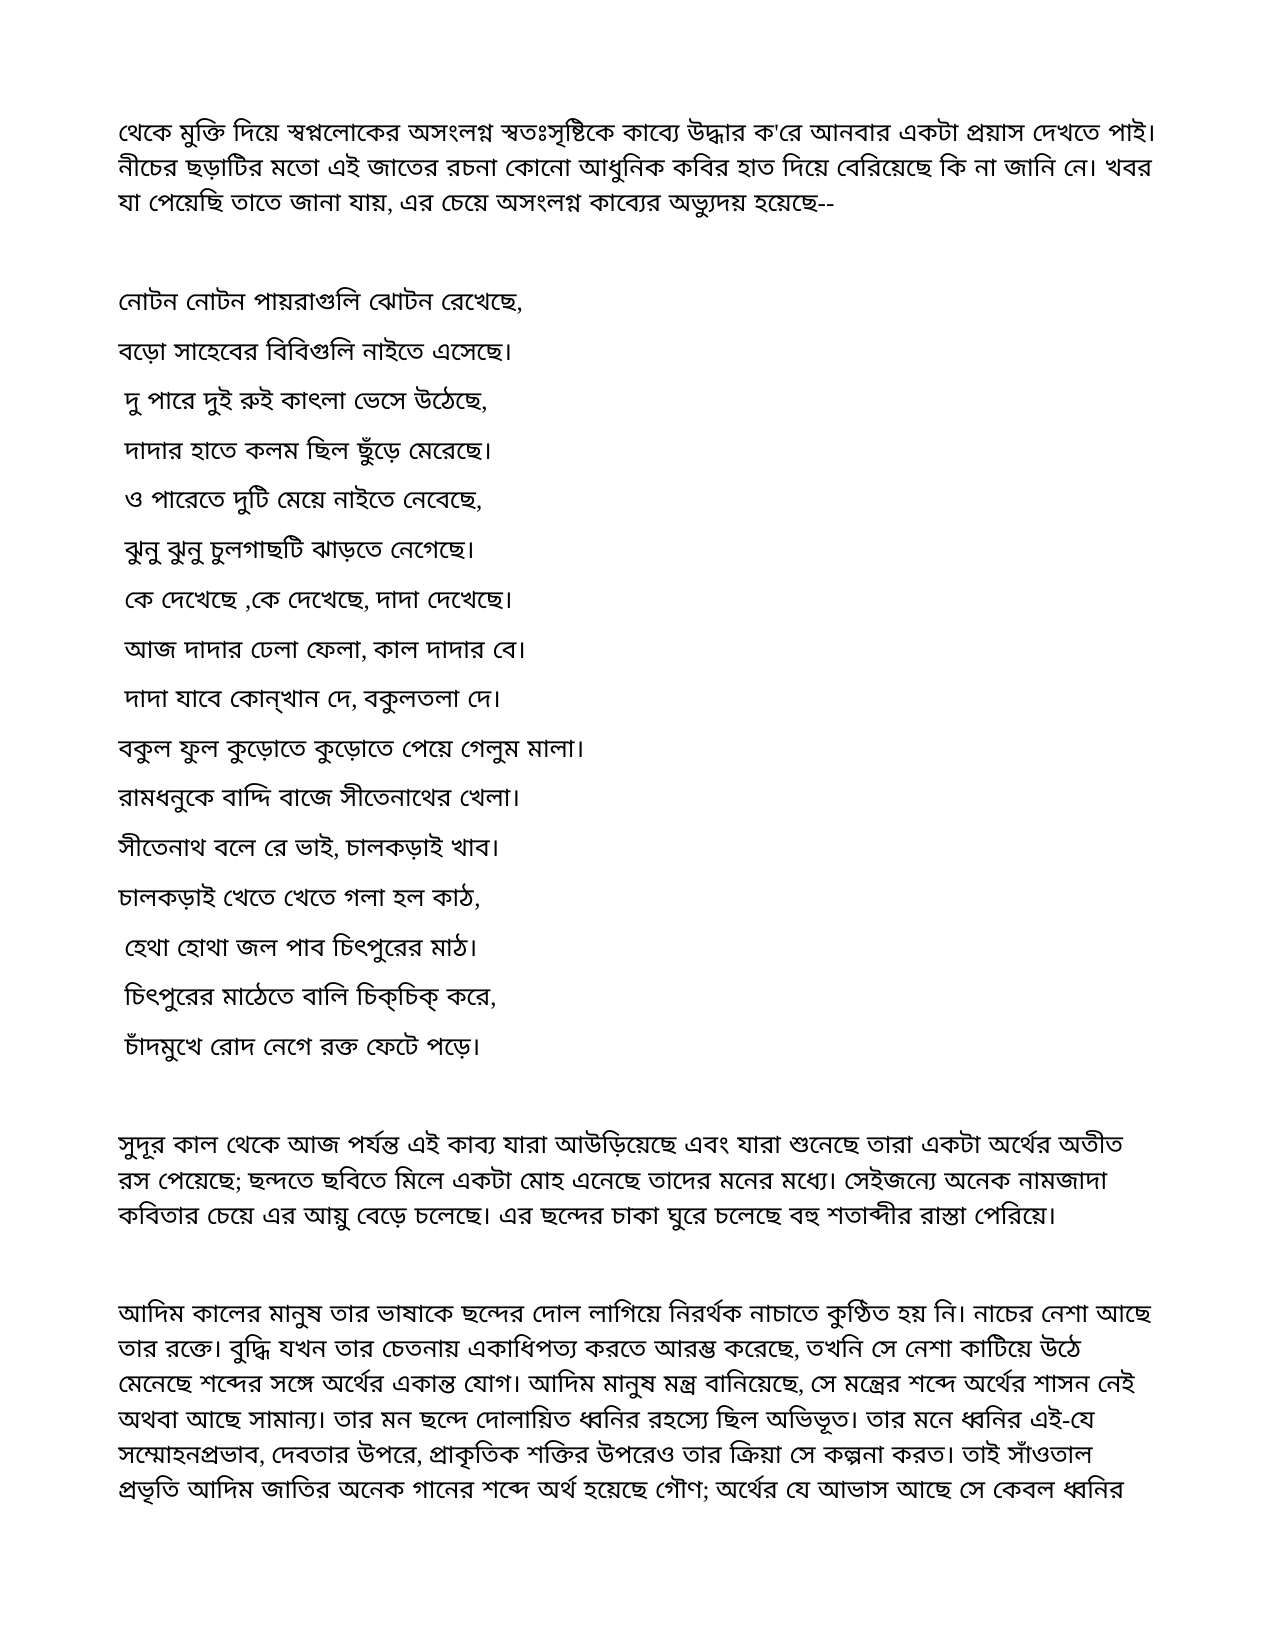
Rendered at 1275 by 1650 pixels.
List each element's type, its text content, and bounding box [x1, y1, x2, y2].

text চাঁদমুখে রোদ নেগে রক্ত ফেটে পড়ে। [118, 1032, 1157, 1061]
text সুদূর কাল থেকে আজ পর্যন্ত এই কাব্য যারা আউড়িয়েছে এবং যারা শুনেছে তারা একটা অর্থের অতীত রস পেয়েছে; ছন্দতে ছবিতে মিলে একটা মোহ এনেছে তাদের মনের মধ্যে। সেইজন্যে অনেক নামজাদা কবিতার চেয়ে এর আয়ু বেড়ে চলেছে। এর ছন্দের চাকা ঘুরে চলেছে বহু শতাব্দীর রাস্তা পেরিয়ে। [118, 1131, 1157, 1230]
text সীতেনাথ বলে রে ভাই, চালকড়াই খাব। [118, 833, 1157, 862]
text চিৎপুরের মাঠেতে বালি চিক্‌চিক্‌ করে, [118, 982, 1157, 1012]
text দু পারে দুই রুই কাৎলা ভেসে উঠেছে, [207, 386, 1157, 416]
text কে দেখেছে ,কে দেখেছে, দাদা দেখেছে। [118, 585, 1157, 614]
text থেকে মুক্তি দিয়ে স্বপ্নলোকের অসংলগ্ন স্বতঃসৃষ্টিকে কাব্যে উদ্ধার ক'রে আনবার একটা প্রয়াস দেখতে পাই। নীচের ছড়াটির মতো এই জাতের রচনা কোনো আধুনিক কবির হাত দিয়ে বেরিয়েছে কি না জানি নে। খবর যা পেয়েছি তাতে জানা যায়, এর চেয়ে অসংলগ্ন কাব্যের অভ্যুদয় হয়েছে-- [118, 118, 1157, 217]
text চালকড়াই খেতে খেতে গলা হল কাঠ, [118, 883, 1157, 912]
text ও পারেতে দুটি মেয়ে নাইতে নেবেছে, [118, 486, 252, 515]
text নোটন নোটন পায়রাগুলি ঝোটন রেখেছে, [118, 287, 1157, 316]
text দাদার হাতে কলম ছিল ছুঁড়ে মেরেছে। [118, 436, 1157, 465]
text বকুল ফুল কুড়োতে কুড়োতে পেয়ে গেলুম মালা। [118, 734, 1157, 763]
text দু পারে দুই রুই কাৎলা ভেসে উঠেছে, [118, 386, 227, 416]
text হেথা হোথা জল পাব চিৎপুরের মাঠ। [118, 933, 1157, 962]
text ও পারেতে দুটি মেয়ে নাইতে নেবেছে, [237, 486, 1157, 515]
text আজ দাদার ঢেলা ফেলা, কাল দাদার বে। [118, 635, 1157, 664]
text আদিম কালের মানুষ তার ভাষাকে ছন্দের দোল লাগিয়ে নিরর্থক নাচাতে কুণ্ঠিত হয় নি। নাচের নেশা আছে তার রক্তে। বুদ্ধি যখন তার চেতনায় একাধিপত্য করতে আরম্ভ করেছে, তখনি সে নেশা কাটিয়ে উঠে মেনেছে শব্দের সঙ্গে অর্থের একান্ত যোগ। আদিম মানুষ মন্ত্র বানিয়েছে, সে মন্ত্রের শব্দে অর্থের শাসন নেই অথবা আছে সামান্য। তার মন ছন্দে দোলায়িত ধ্বনির রহস্যে ছিল অভিভূত। তার মনে ধ্বনির এই-যে সম্মোহনপ্রভাব, দেবতার উপরে, প্রাকৃতিক শক্তির উপরেও তার ক্রিয়া সে কল্পনা করত। তাই সাঁওতাল প্রভৃতি আদিম জাতির অনেক গানের শব্দে অর্থ হয়েছে গৌণ; অর্থের যে আভাস আছে সে কেবল ধ্বনির [118, 1299, 1157, 1504]
text ঝুনু ঝুনু চুলগাছটি ঝাড়তে নেগেছে। [118, 535, 1157, 564]
text বড়ো সাহেবের বিবিগুলি নাইতে এসেছে। [118, 337, 1157, 366]
text দাদা যাবে কোন্‌খান দে, বকুলতলা দে। [118, 684, 1157, 714]
text রামধনুকে বাদ্দি বাজে সীতেনাথের খেলা। [118, 784, 1157, 813]
